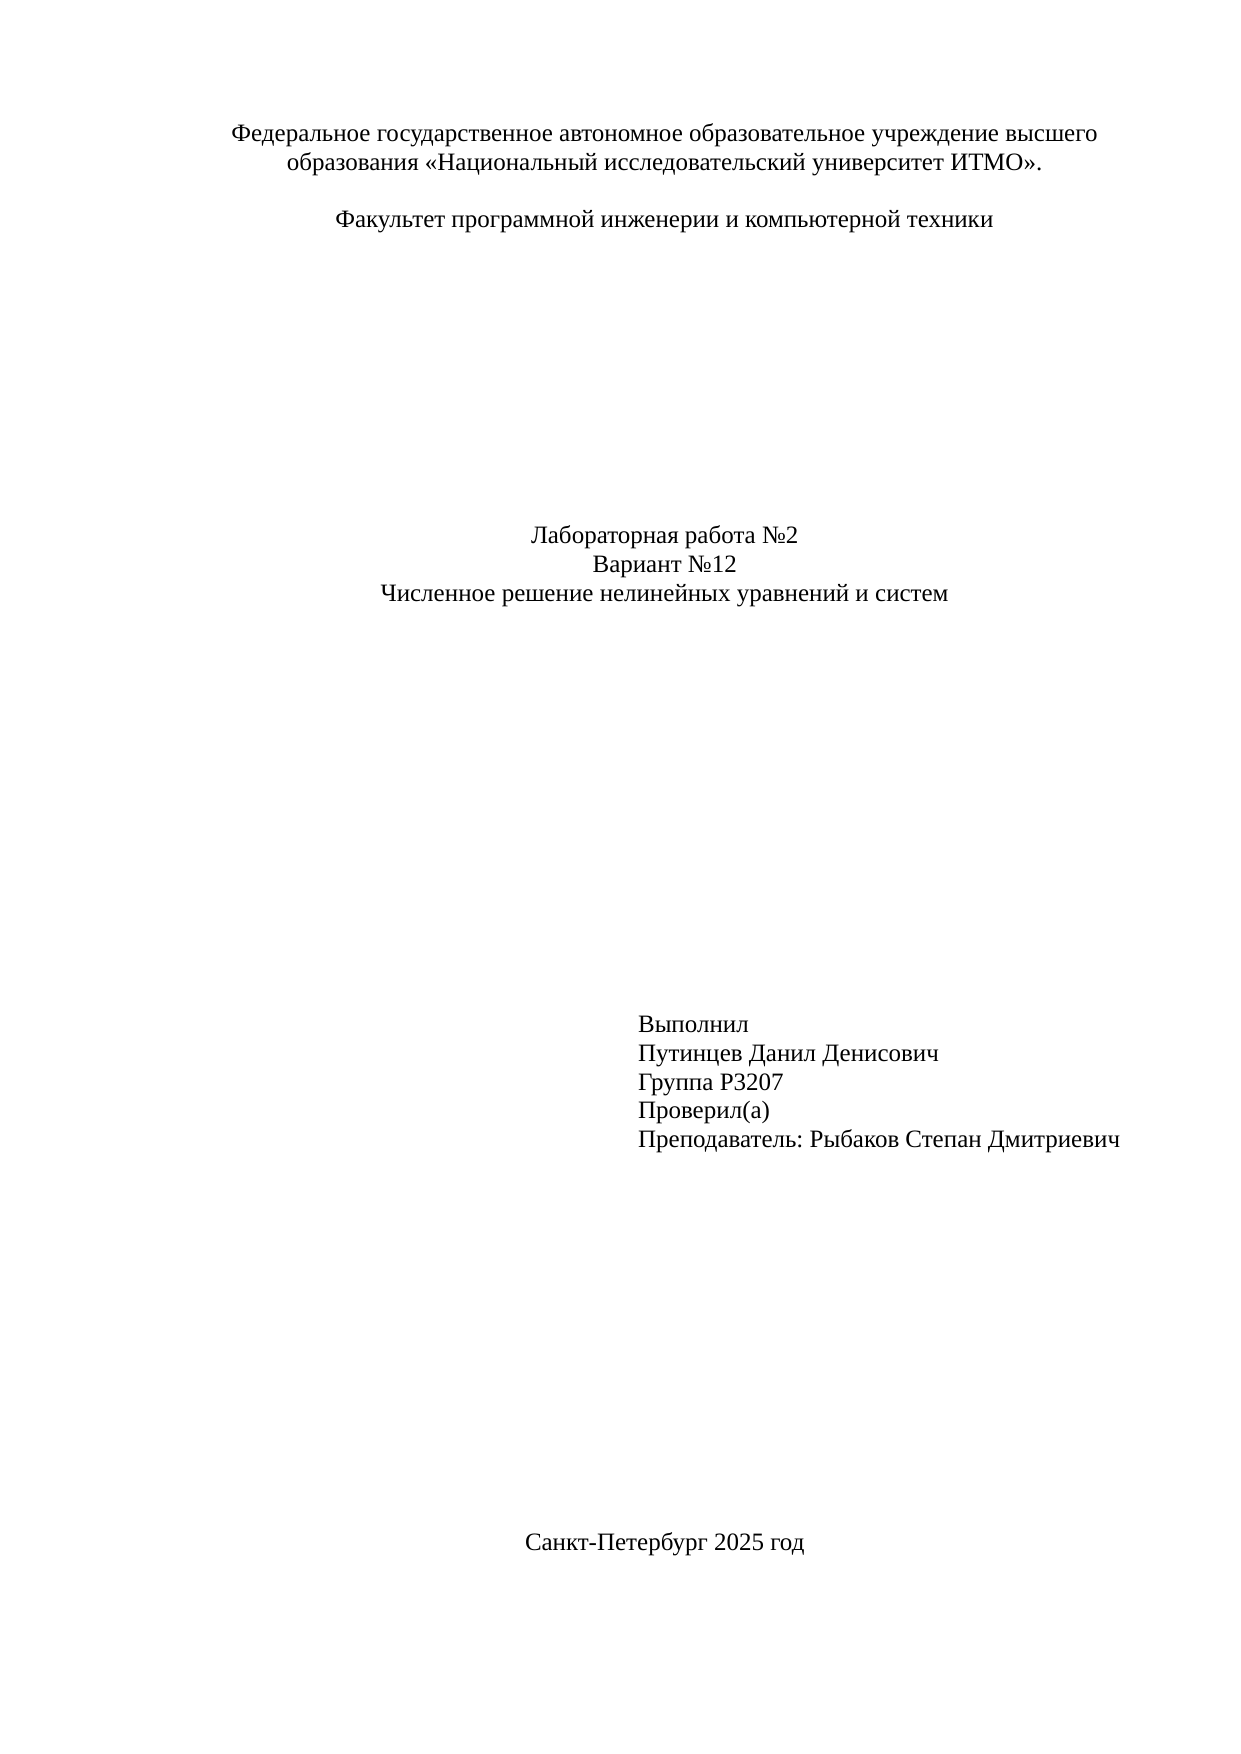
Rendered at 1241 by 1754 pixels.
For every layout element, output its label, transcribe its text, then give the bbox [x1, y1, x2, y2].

text Проверил(а) [638, 1096, 1152, 1124]
text Путинцев Данил Денисович [638, 1038, 1152, 1067]
text Факультет программной инженерии и компьютерной техники [177, 204, 1152, 233]
text Группа P3207 [638, 1067, 1152, 1096]
text Численное решение нелинейных уравнений и систем [177, 578, 1152, 607]
text Преподаватель: Рыбаков Степан Дмитриевич [638, 1124, 1152, 1153]
text Вариант №12 [177, 549, 1152, 578]
text Лабораторная работа №2 [177, 521, 1152, 549]
text Санкт-Петербург 2025 год [177, 1527, 1152, 1556]
text Выполнил [638, 1009, 1152, 1038]
text Федеральное государственное автономное образовательное учреждение высшего образования «Национальный исследовательский университет ИТМО». [177, 118, 1152, 176]
